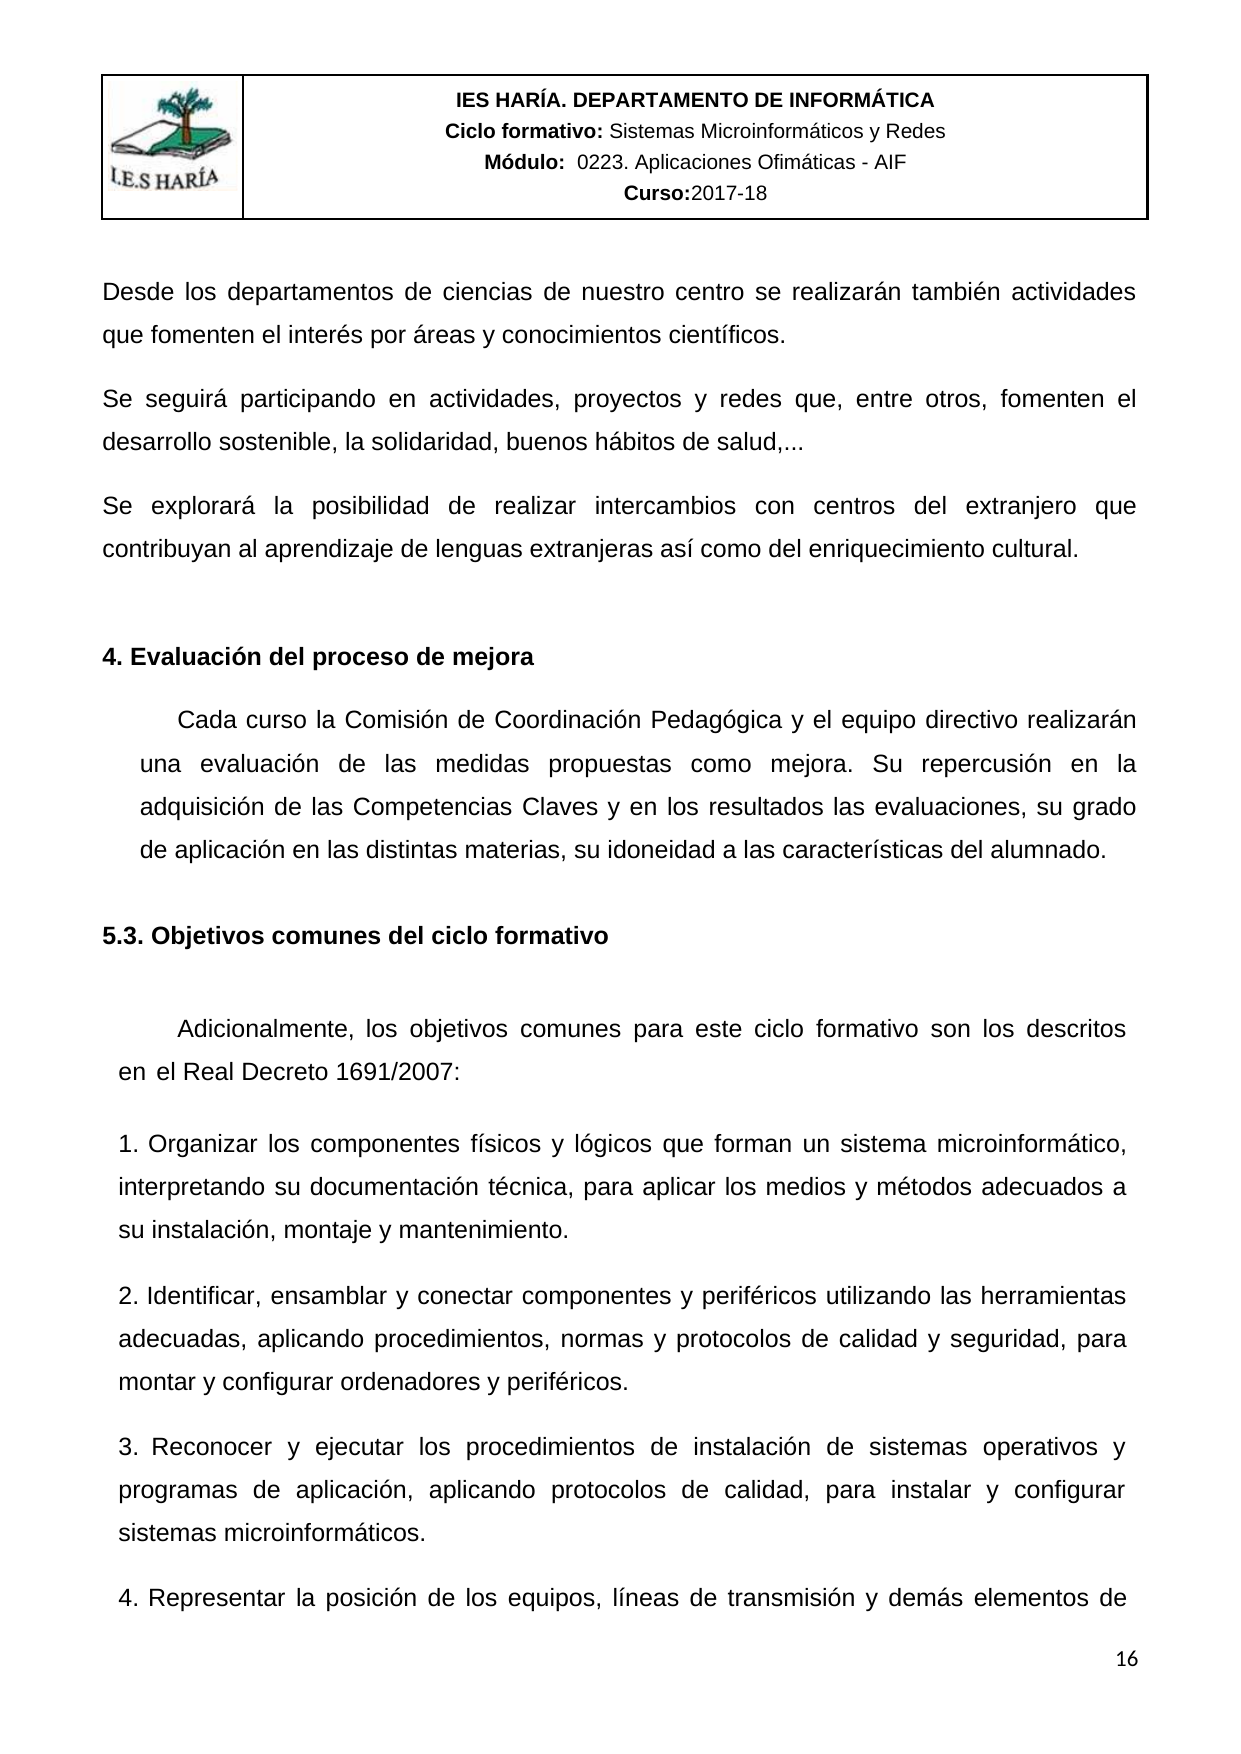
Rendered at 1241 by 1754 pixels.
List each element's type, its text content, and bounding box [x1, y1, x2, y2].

text Se explorará la posibilidad de realizar intercambios con centros del extranjero que contribuyan al aprendizaje de lenguas extranjeras así como del enriquecimiento cultural. [102, 491, 1138, 563]
text 2. Identificar, ensamblar y conectar componentes y periféricos utilizando las herramientas adecuadas, aplicando procedimientos, normas y protocolos de calidad y seguridad, para montar y configurar ordenadores y periféricos. [118, 1281, 1127, 1396]
text 4. Representar la posición de los equipos, líneas de transmisión y demás elementos de [118, 1583, 1127, 1611]
text Cada curso la Comisión de Coordinación Pedagógica y el equipo directivo realizarán una evaluación de las medidas propuestas como mejora. Su repercusión en la adquisición de las Competencias Claves y en los resultados las evaluaciones, su grado de aplicación en las distintas materias, su idoneidad a las características del alumnado. [139, 706, 1138, 864]
text Adicionalmente, los objetivos comunes para este ciclo formativo son los descritos en el Real Decreto 1691/2007: [118, 1014, 1127, 1086]
text 4. Evaluación del proceso de mejora [102, 641, 1138, 670]
text Desde los departamentos de ciencias de nuestro centro se realizarán también actividades que fomenten el interés por áreas y conocimientos científicos. [102, 277, 1138, 349]
text 5.3. Objetivos comunes del ciclo formativo [102, 921, 1138, 950]
text 1. Organizar los componentes físicos y lógicos que forman un sistema microinformático, interpretando su documentación técnica, para aplicar los medios y métodos adecuados a su instalación, montaje y mantenimiento. [118, 1129, 1127, 1244]
text Se seguirá participando en actividades, proyectos y redes que, entre otros, fomenten el desarrollo sostenible, la solidaridad, buenos hábitos de salud,... [102, 384, 1138, 456]
picture [107, 81, 238, 191]
text 3. Reconocer y ejecutar los procedimientos de instalación de sistemas operativos y programas de aplicación, aplicando protocolos de calidad, para instalar y configurar sistemas microinformáticos. [118, 1432, 1127, 1547]
